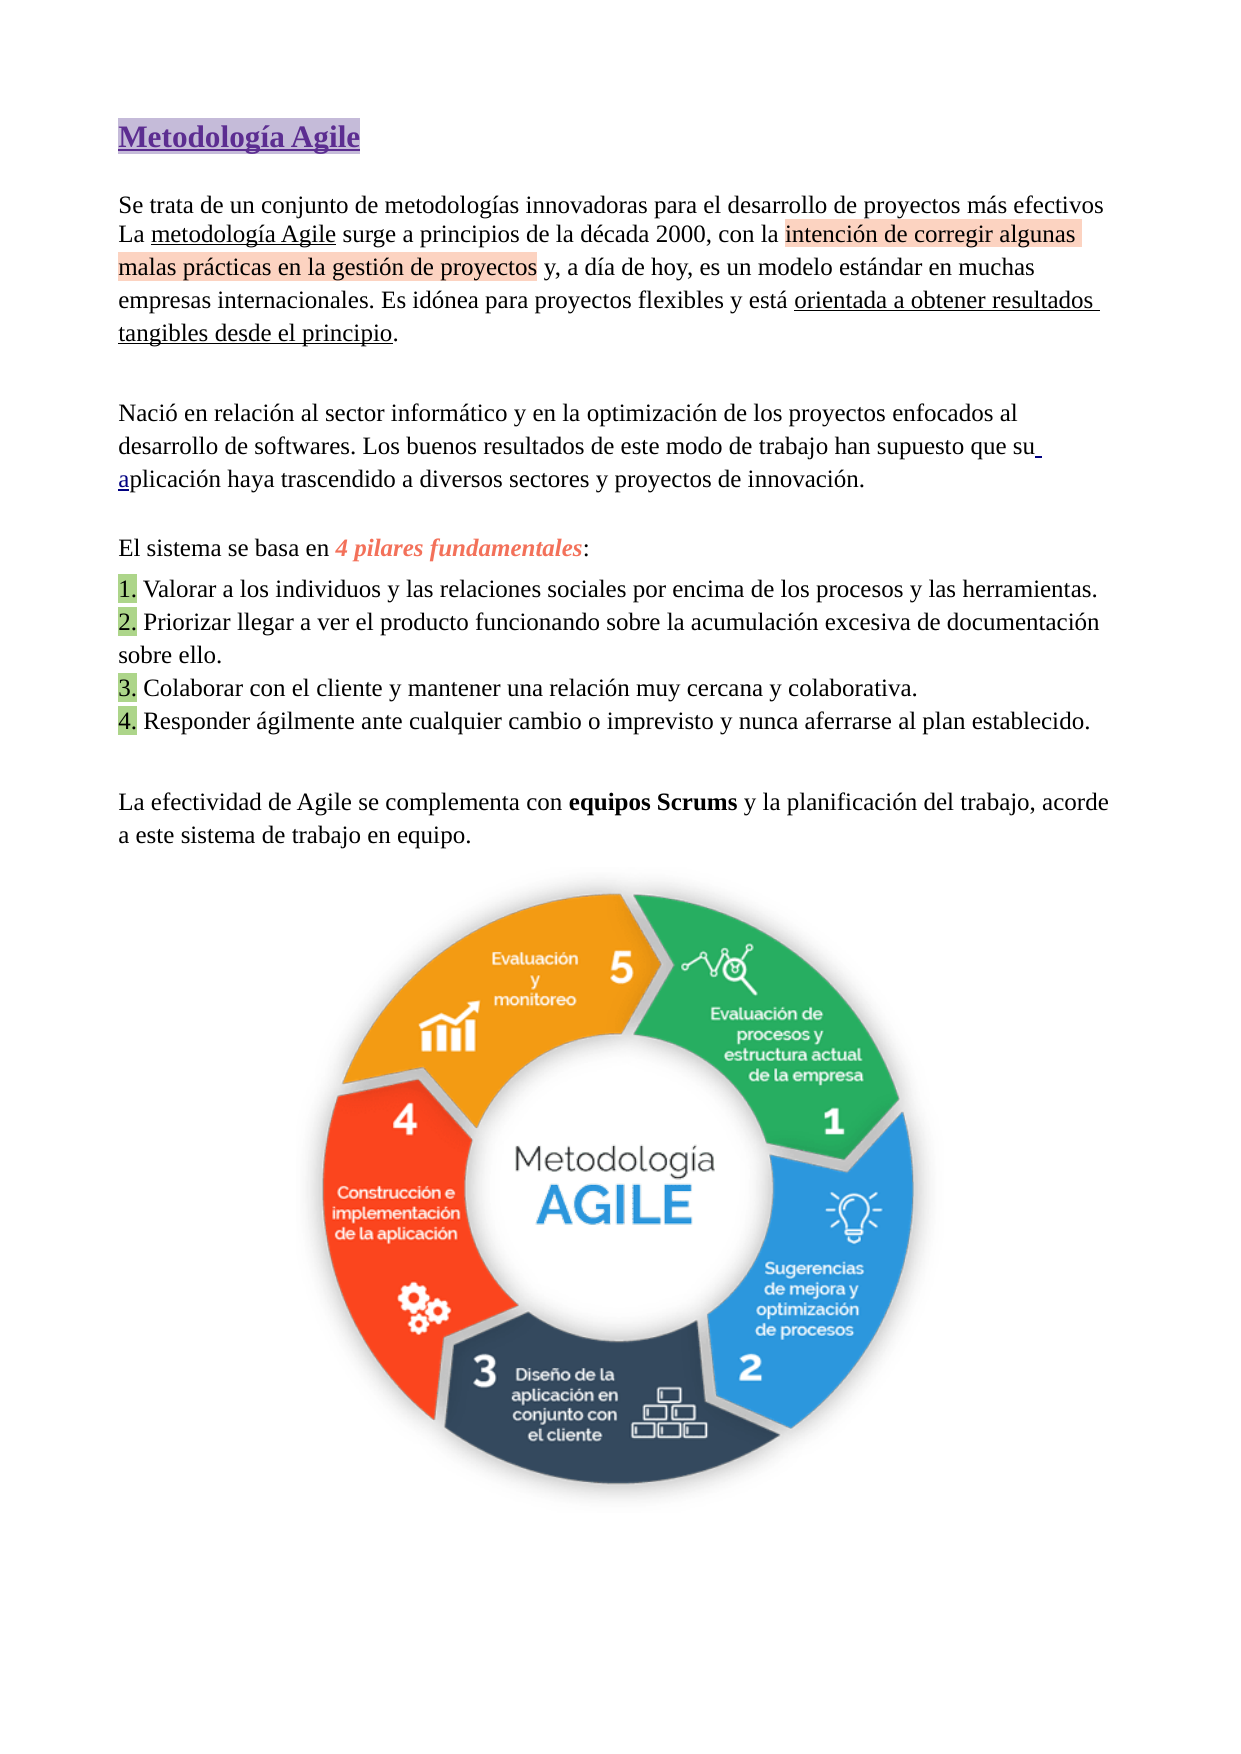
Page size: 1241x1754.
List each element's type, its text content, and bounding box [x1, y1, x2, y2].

text 3. Colaborar con el cliente y mantener una relación muy cercana y colaborativa. [118, 673, 1122, 702]
text 1. Valorar a los individuos y las relaciones sociales por encima de los procesos y las herramientas. [118, 574, 1122, 603]
text La metodología Agile surge a principios de la década 2000, con la intención de corregir algunas malas prácticas en la gestión de proyectos y, a día de hoy, es un modelo estándar en muchas empresas internacionales. Es idónea para proyectos flexibles y está orientada a obtener resultados tangibles desde el principio. [118, 219, 1122, 347]
text Se trata de un conjunto de metodologías innovadoras para el desarrollo de proyectos más efectivos [118, 190, 1122, 219]
text Nació en relación al sector informático y en la optimización de los proyectos enfocados al desarrollo de softwares. Los buenos resultados de este modo de trabajo han supuesto que su aplicación haya trascendido a diversos sectores y proyectos de innovación. [118, 365, 1122, 493]
text 2. Priorizar llegar a ver el producto funcionando sobre la acumulación excesiva de documentación sobre ello. [118, 607, 1122, 669]
text 4. Responder ágilmente ante cualquier cambio o imprevisto y nunca aferrarse al plan establecido. [118, 706, 1122, 735]
text La efectividad de Agile se complementa con equipos Scrums y la planificación del trabajo, acorde a este sistema de trabajo en equipo. [118, 787, 1122, 849]
subtitle El sistema se basa en 4 pilares fundamentales: [118, 533, 1122, 562]
picture [295, 867, 945, 1513]
text Metodología Agile [118, 118, 1122, 154]
